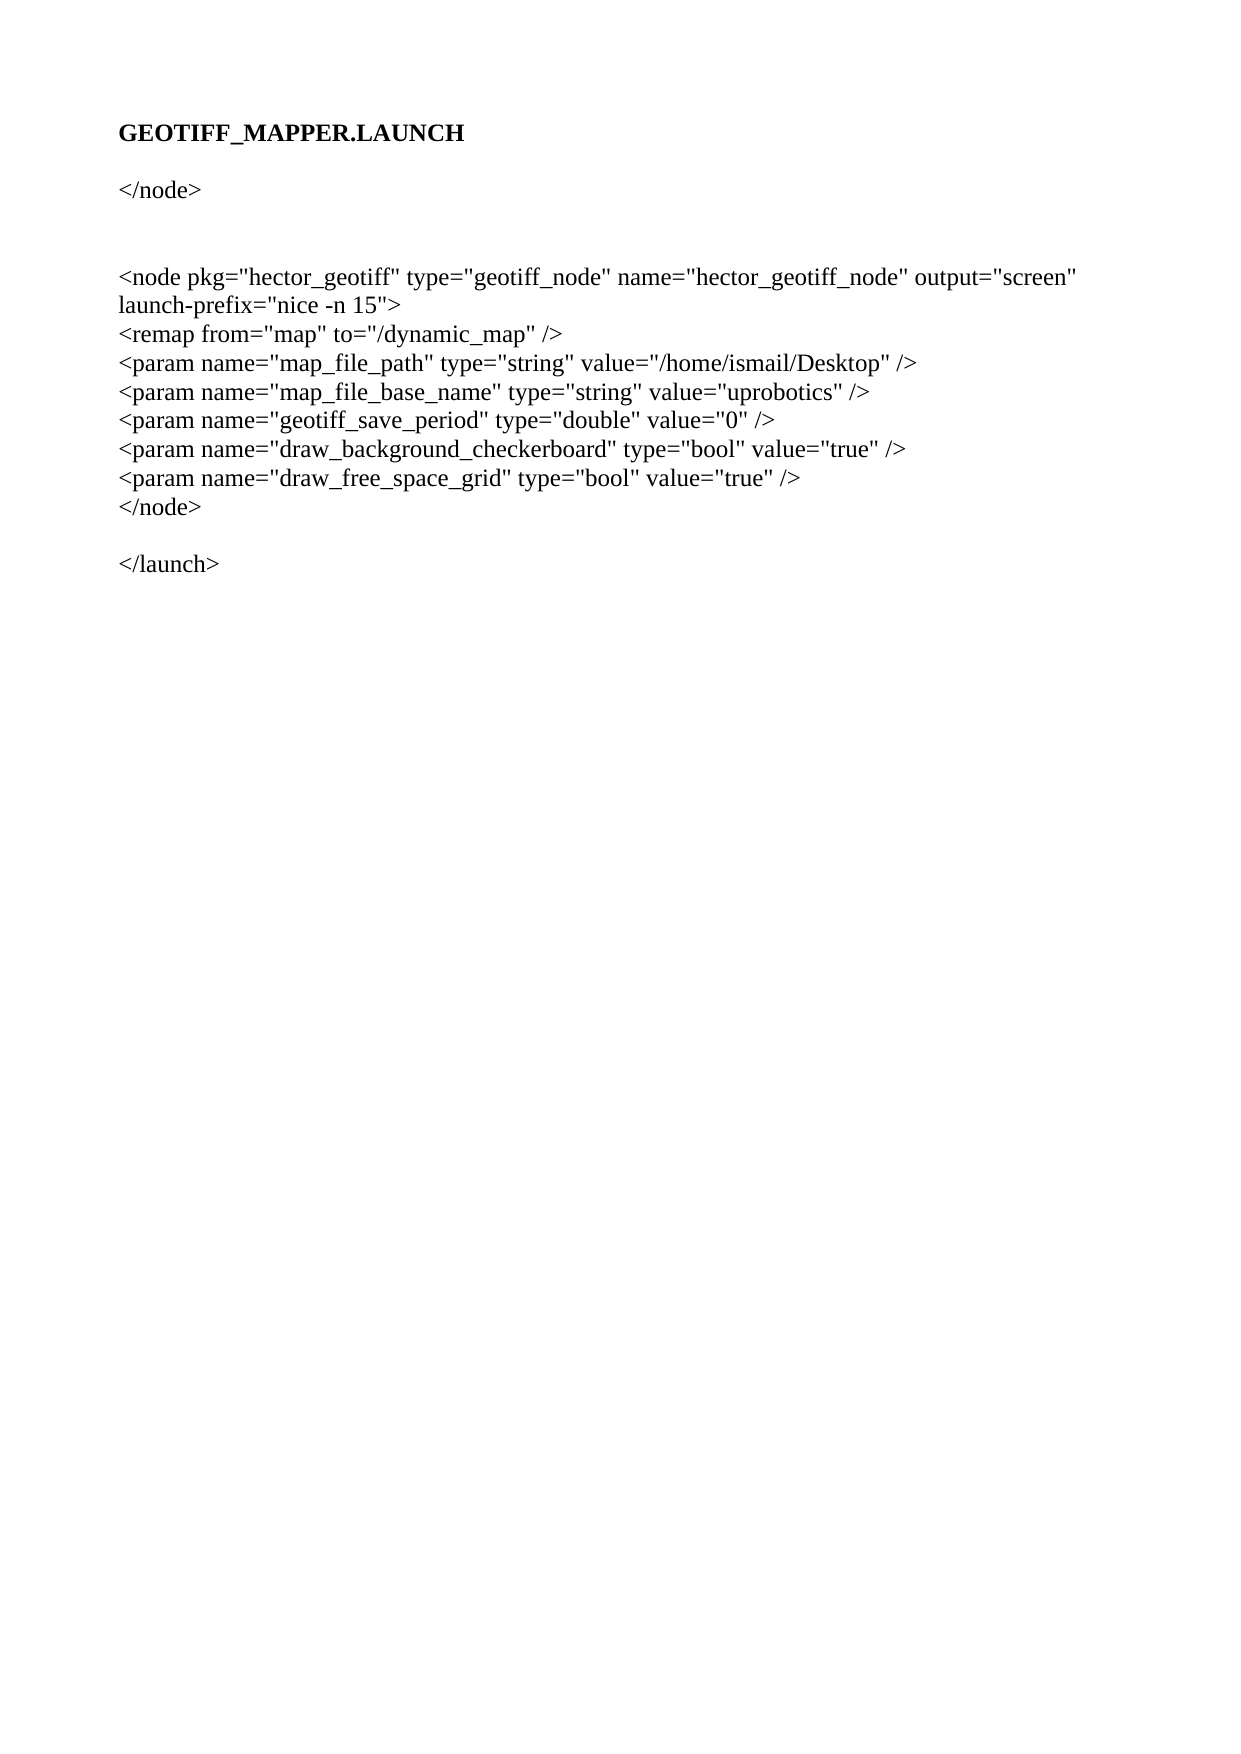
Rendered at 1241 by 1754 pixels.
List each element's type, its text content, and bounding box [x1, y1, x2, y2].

text <param name="map_file_base_name" type="string" value="uprobotics" /> [118, 377, 1122, 406]
text GEOTIFF_MAPPER.LAUNCH [118, 118, 1122, 147]
text <node pkg="hector_geotiff" type="geotiff_node" name="hector_geotiff_node" output="screen" launch-prefix="nice -n 15"> [118, 262, 1122, 319]
text </node> [118, 492, 1122, 521]
text <remap from="map" to="/dynamic_map" /> [118, 319, 1122, 348]
text <param name="map_file_path" type="string" value="/home/ismail/Desktop" /> [118, 348, 1122, 377]
text </node> [118, 176, 1122, 204]
text <param name="geotiff_save_period" type="double" value="0" /> [118, 406, 1122, 434]
text <param name="draw_free_space_grid" type="bool" value="true" /> [118, 463, 1122, 492]
text <param name="draw_background_checkerboard" type="bool" value="true" /> [118, 434, 1122, 463]
text </launch> [118, 549, 1122, 578]
